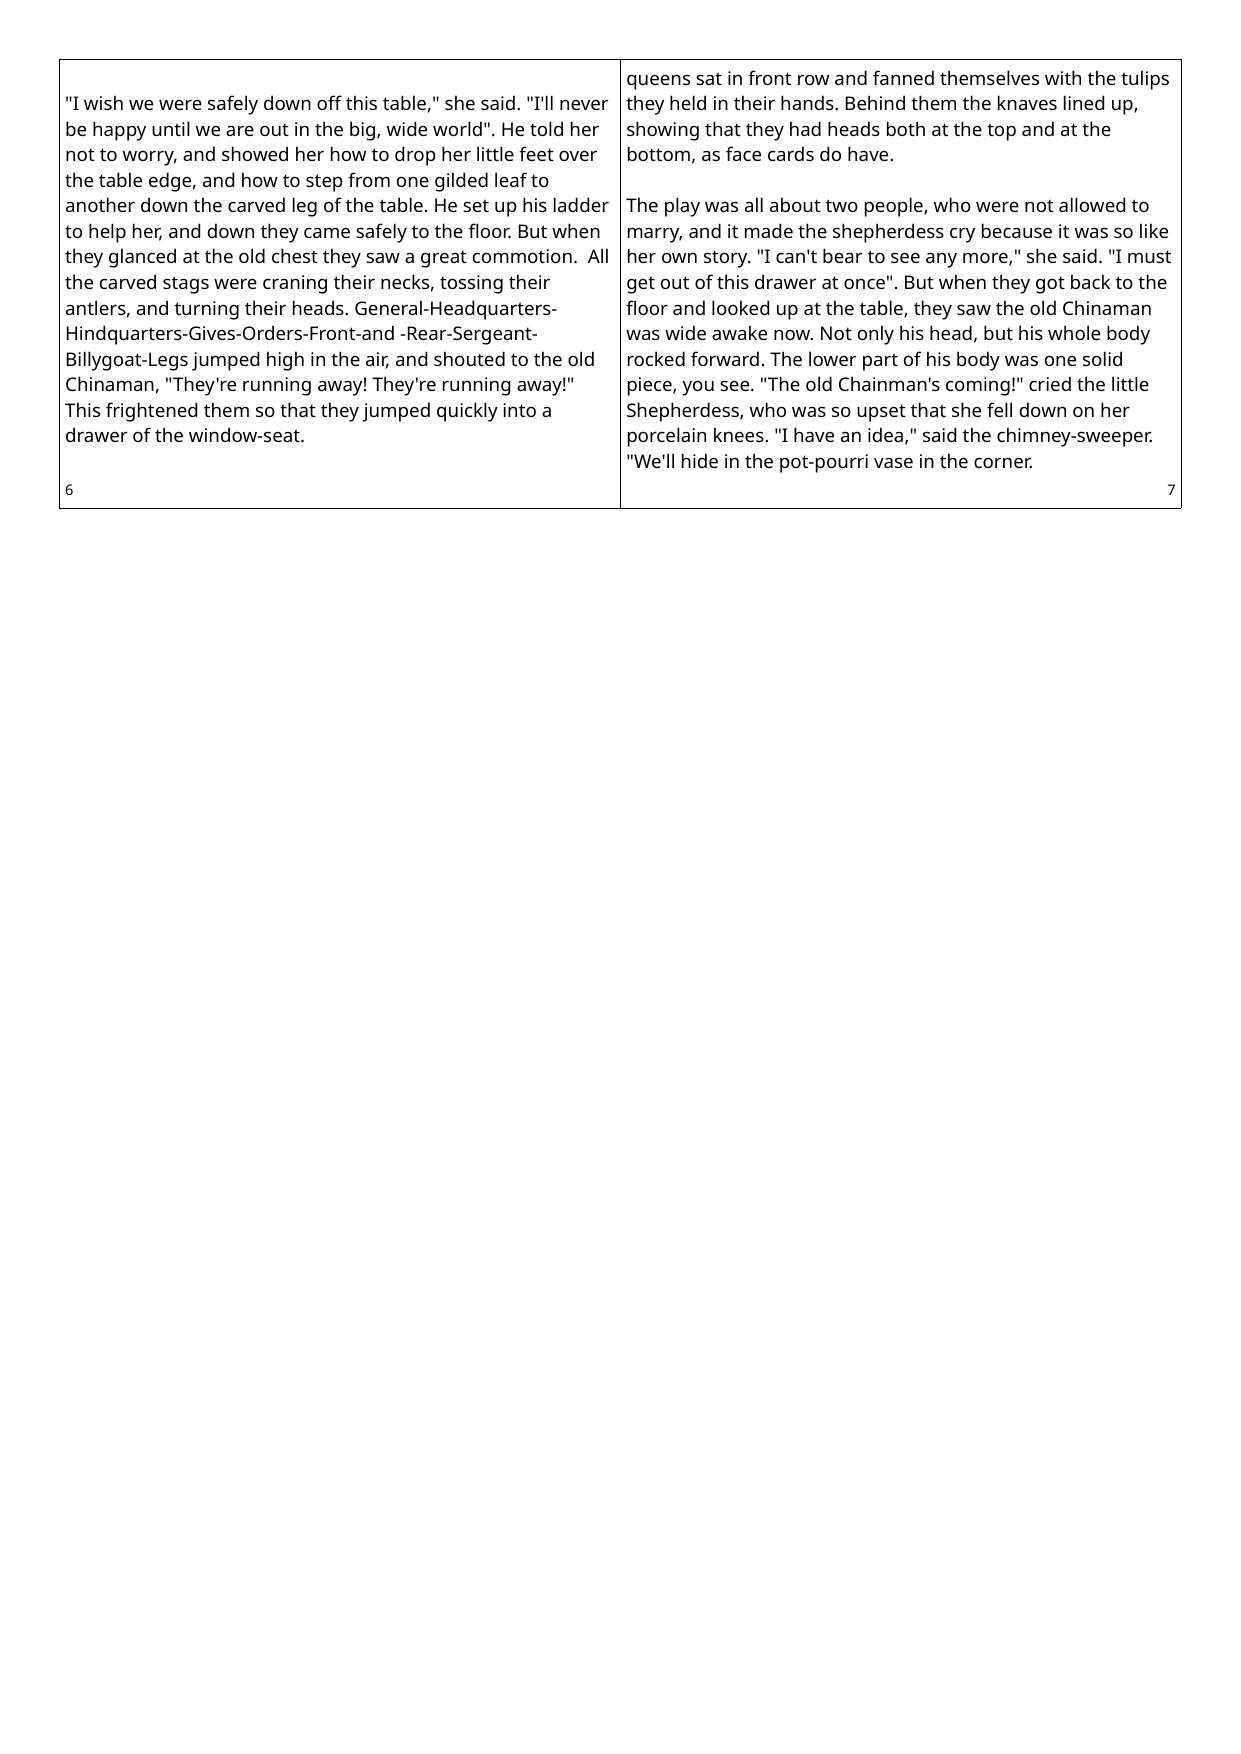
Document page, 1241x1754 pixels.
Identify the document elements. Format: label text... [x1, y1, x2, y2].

table_cell "I wish we were safely down off this table," she said. "I'll never be happy until we are out in the big, wide world". He told her not to worry, and showed her how to drop her little feet over the table edge, and how to step from one gilded leaf to another down the carved leg of the table. He set up his ladder to help her, and down they came safely to the floor. But when they glanced at the old chest they saw a great commotion. All the carved stags were craning their necks, tossing their antlers, and turning their heads. General-Headquarters-Hindquarters-Gives-Orders-Front-and -Rear-Sergeant-Billygoat-Legs jumped high in the air, and shouted to the old Chinaman, "They're running away! They're running away!" This frightened them so that they jumped quickly into a drawer of the window-seat. [60, 60, 620, 479]
table_cell 7 [621, 479, 1181, 507]
table_cell queens sat in front row and fanned themselves with the tulips they held in their hands. Behind them the knaves lined up, showing that they had heads both at the top and at the bottom, as face cards do have. The play was all about two people, who were not allowed to marry, and it made the shepherdess cry because it was so like her own story. "I can't bear to see any more," she said. "I must get out of this drawer at once". But when they got back to the floor and looked up at the table, they saw the old Chinaman was wide awake now. Not only his head, but his whole body rocked forward. The lower part of his body was one solid piece, you see. "The old Chainman's coming!" cried the little Shepherdess, who was so upset that she fell down on her porcelain knees. "I have an idea," said the chimney-sweeper. "We'll hide in the pot-pourri vase in the corner. [621, 60, 1181, 479]
table_cell 6 [60, 479, 620, 507]
